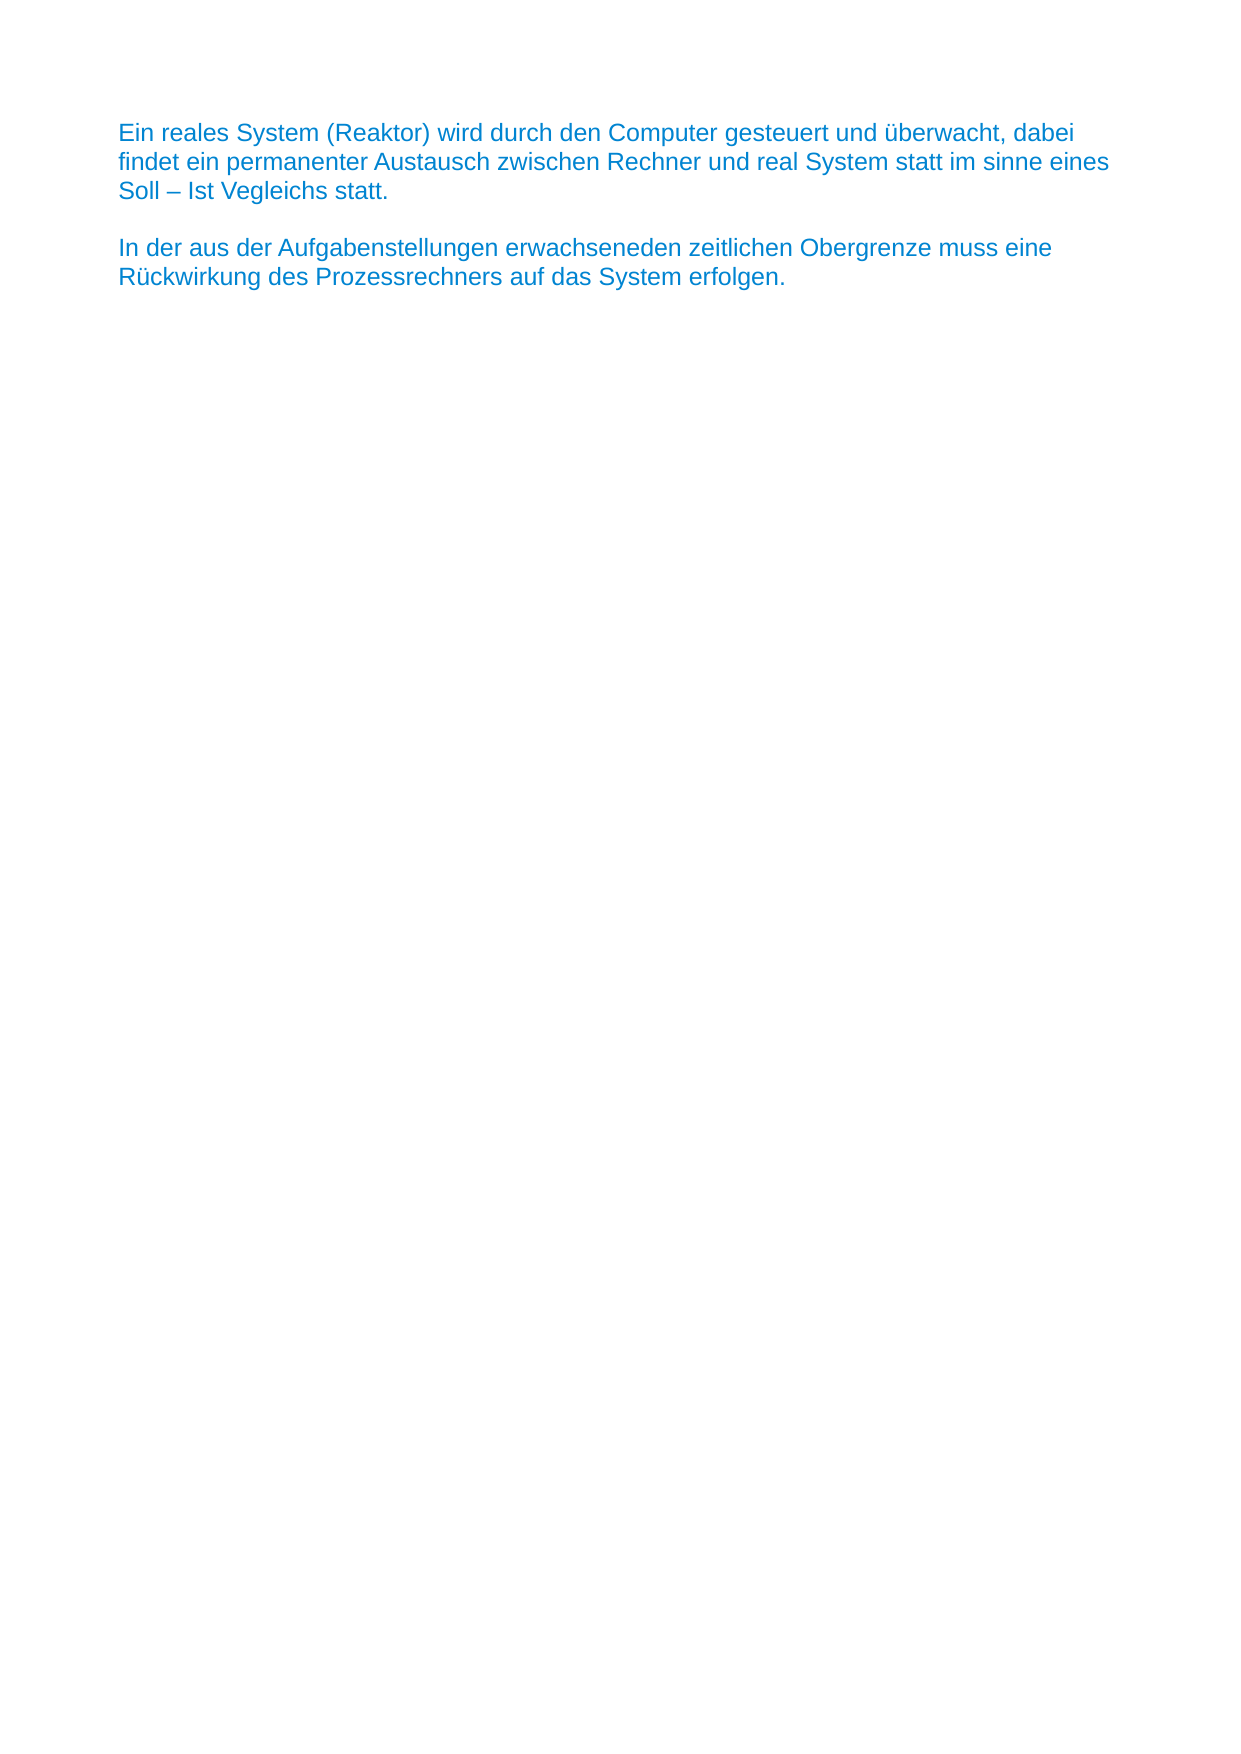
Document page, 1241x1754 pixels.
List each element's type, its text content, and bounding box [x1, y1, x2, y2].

text Ein reales System (Reaktor) wird durch den Computer gesteuert und überwacht, dabei findet ein permanenter Austausch zwischen Rechner und real System statt im sinne eines Soll – Ist Vegleichs statt. [118, 118, 1122, 204]
text In der aus der Aufgabenstellungen erwachseneden zeitlichen Obergrenze muss eine Rückwirkung des Prozessrechners auf das System erfolgen. [118, 233, 1122, 291]
